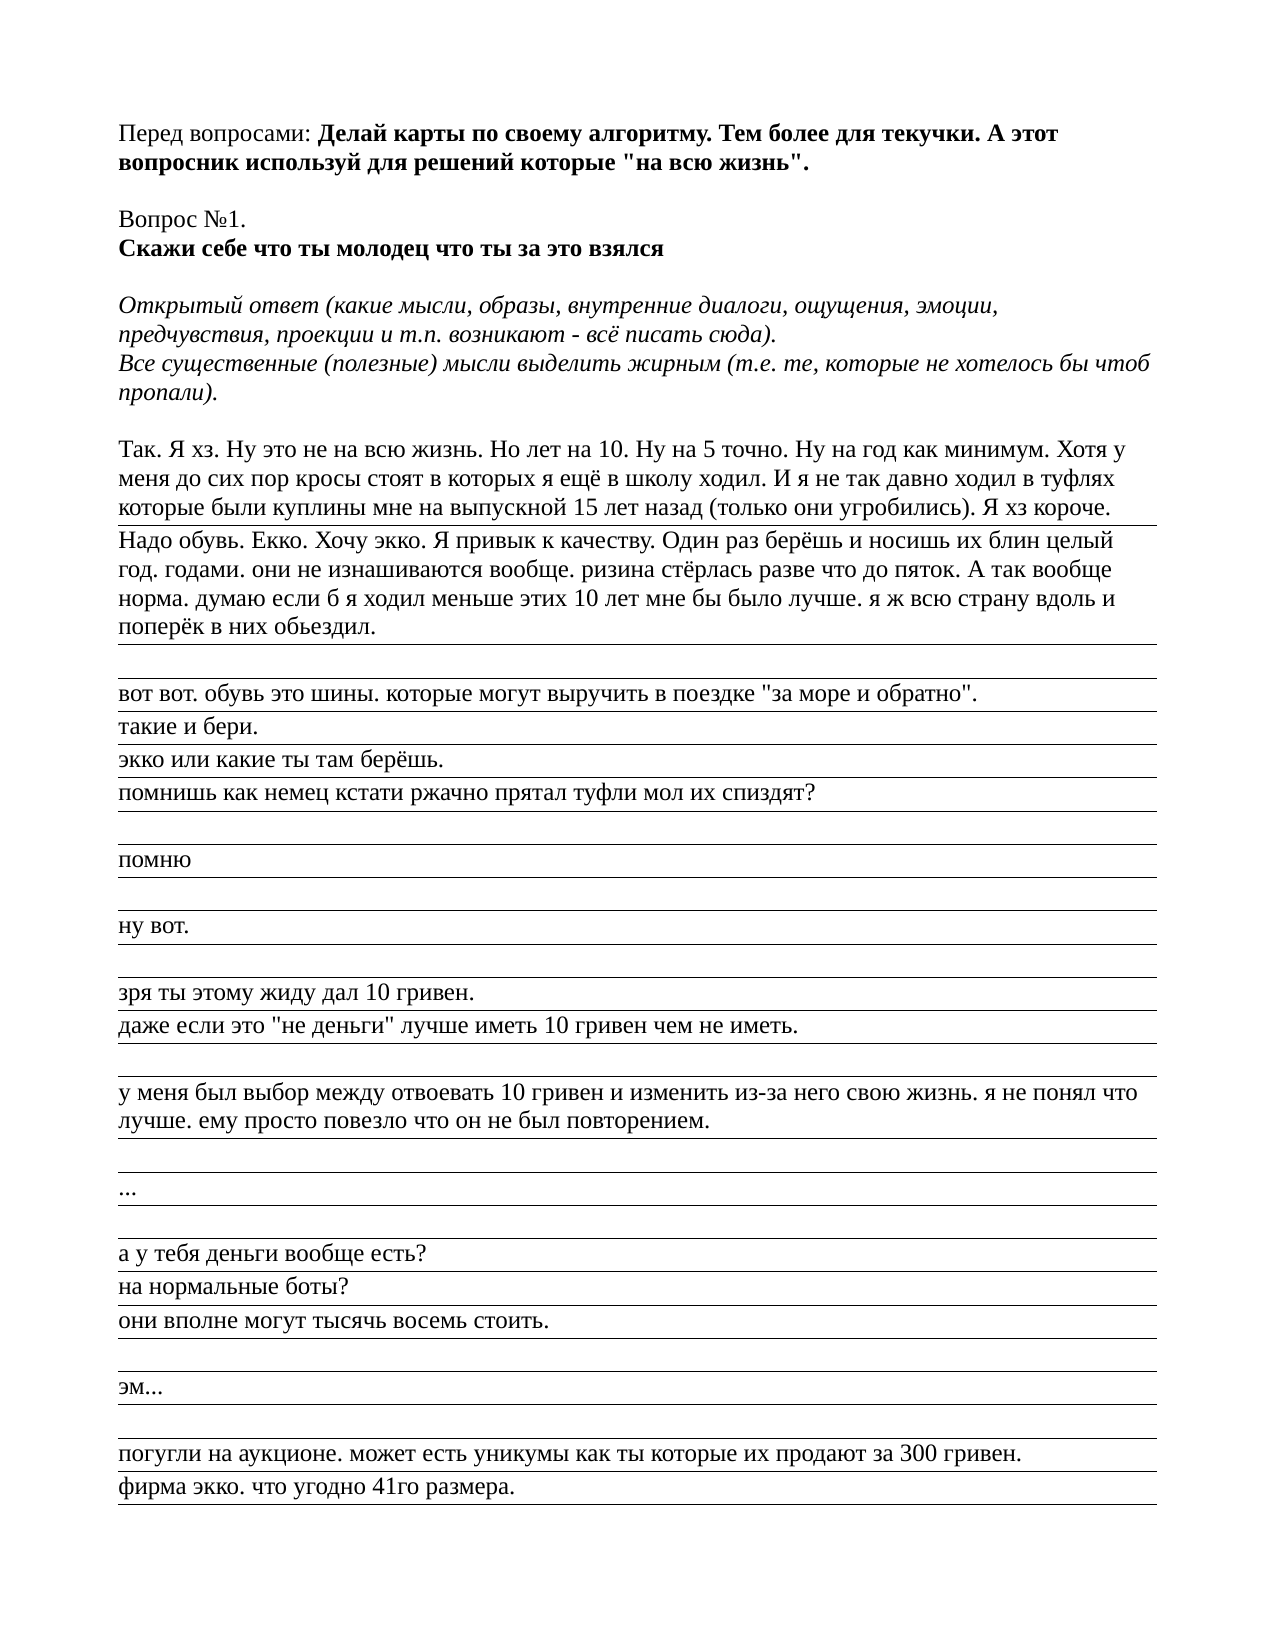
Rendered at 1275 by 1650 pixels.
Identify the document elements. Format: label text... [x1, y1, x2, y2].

text погугли на аукционе. может есть уникумы как ты которые их продают за 300 гривен. [118, 1439, 1157, 1471]
text а у тебя деньги вообще есть? [118, 1239, 1157, 1271]
text помнишь как немец кстати ржачно прятал туфли мол их спиздят? [118, 778, 1157, 811]
text ... [118, 1173, 1157, 1205]
text у меня был выбор между отвоевать 10 гривен и изменить из-за него свою жизнь. я не понял что лучше. ему просто повезло что он не был повторением. [118, 1077, 1157, 1138]
text Перед вопросами: Делай карты по своему алгоритму. Тем более для текучки. А этот вопросник используй для решений которые "на всю жизнь". [118, 118, 1157, 176]
text такие и бери. [118, 712, 1157, 744]
text они вполне могут тысячь восемь стоить. [118, 1306, 1157, 1338]
text Вопрос №1. [118, 204, 1157, 233]
text ну вот. [118, 911, 1157, 944]
text Надо обувь. Екко. Хочу экко. Я привык к качеству. Один раз берёшь и носишь их блин целый год. годами. они не изнашиваются вообще. ризина стёрлась разве что до пяток. А так вообще норма. думаю если б я ходил меньше этих 10 лет мне бы было лучше. я ж всю страну вдоль и поперёк в них обьездил. [118, 526, 1157, 644]
text экко или какие ты там берёшь. [118, 745, 1157, 777]
text помню [118, 845, 1157, 877]
text вот вот. обувь это шины. которые могут выручить в поездке "за море и обратно". [118, 679, 1157, 711]
text Все существенные (полезные) мысли выделить жирным (т.е. те, которые не хотелось бы чтоб пропали). [118, 348, 1157, 406]
text зря ты этому жиду дал 10 гривен. [118, 978, 1157, 1010]
text на нормальные боты? [118, 1272, 1157, 1305]
text Так. Я хз. Ну это не на всю жизнь. Но лет на 10. Ну на 5 точно. Ну на год как минимум. Хотя у меня до сих пор кросы стоят в которых я ещё в школу ходил. И я не так давно ходил в туфлях которые были куплины мне на выпускной 15 лет назад (только они угробились). Я хз короче. [118, 434, 1157, 525]
text эм... [118, 1372, 1157, 1404]
text Открытый ответ (какие мысли, образы, внутренние диалоги, ощущения, эмоции, предчувствия, проекции и т.п. возникают - всё писать сюда). [118, 291, 1157, 348]
text даже если это "не деньги" лучше иметь 10 гривен чем не иметь. [118, 1011, 1157, 1043]
text фирма экко. что угодно 41го размера. [118, 1472, 1157, 1504]
text Скажи себе что ты молодец что ты за это взялся [118, 233, 1157, 262]
